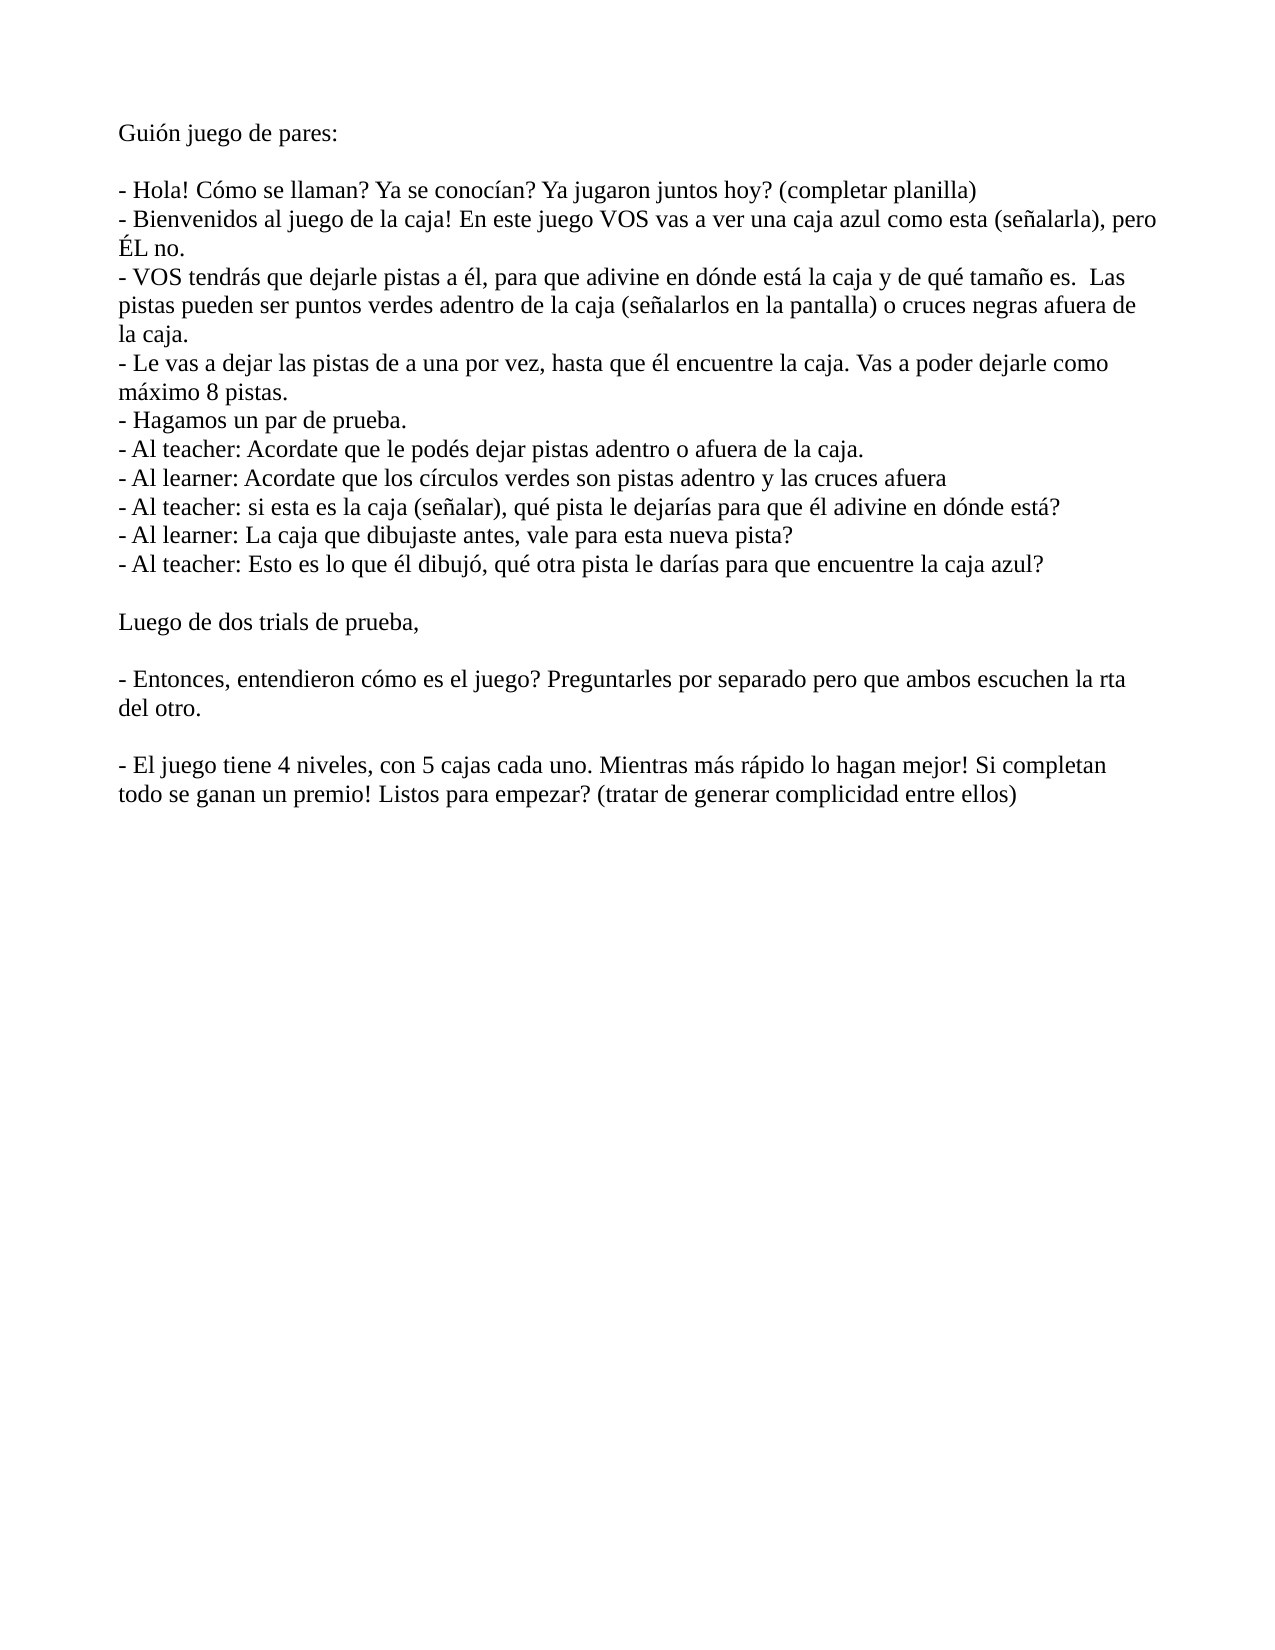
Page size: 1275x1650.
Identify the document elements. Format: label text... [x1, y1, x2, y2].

text - Al teacher: Acordate que le podés dejar pistas adentro o afuera de la caja. [118, 434, 1157, 463]
text - Hola! Cómo se llaman? Ya se conocían? Ya jugaron juntos hoy? (completar planilla) [118, 176, 1157, 204]
text - Al learner: La caja que dibujaste antes, vale para esta nueva pista? [118, 521, 1157, 549]
text - Hagamos un par de prueba. [118, 406, 1157, 434]
text - Al learner: Acordate que los círculos verdes son pistas adentro y las cruces afuera [118, 463, 1157, 492]
text Guión juego de pares: [118, 118, 1157, 147]
text - Al teacher: Esto es lo que él dibujó, qué otra pista le darías para que encuentre la caja azul? [118, 549, 1157, 578]
text - El juego tiene 4 niveles, con 5 cajas cada uno. Mientras más rápido lo hagan mejor! Si completan todo se ganan un premio! Listos para empezar? (tratar de generar complicidad entre ellos) [118, 751, 1157, 808]
text - Bienvenidos al juego de la caja! En este juego VOS vas a ver una caja azul como esta (señalarla), pero ÉL no. [118, 204, 1157, 262]
text - Le vas a dejar las pistas de a una por vez, hasta que él encuentre la caja. Vas a poder dejarle como máximo 8 pistas. [118, 348, 1157, 406]
text - VOS tendrás que dejarle pistas a él, para que adivine en dónde está la caja y de qué tamaño es. Las pistas pueden ser puntos verdes adentro de la caja (señalarlos en la pantalla) o cruces negras afuera de la caja. [118, 262, 1157, 348]
text - Al teacher: si esta es la caja (señalar), qué pista le dejarías para que él adivine en dónde está? [118, 492, 1157, 521]
text Luego de dos trials de prueba, [118, 607, 1157, 636]
text - Entonces, entendieron cómo es el juego? Preguntarles por separado pero que ambos escuchen la rta del otro. [118, 664, 1157, 722]
